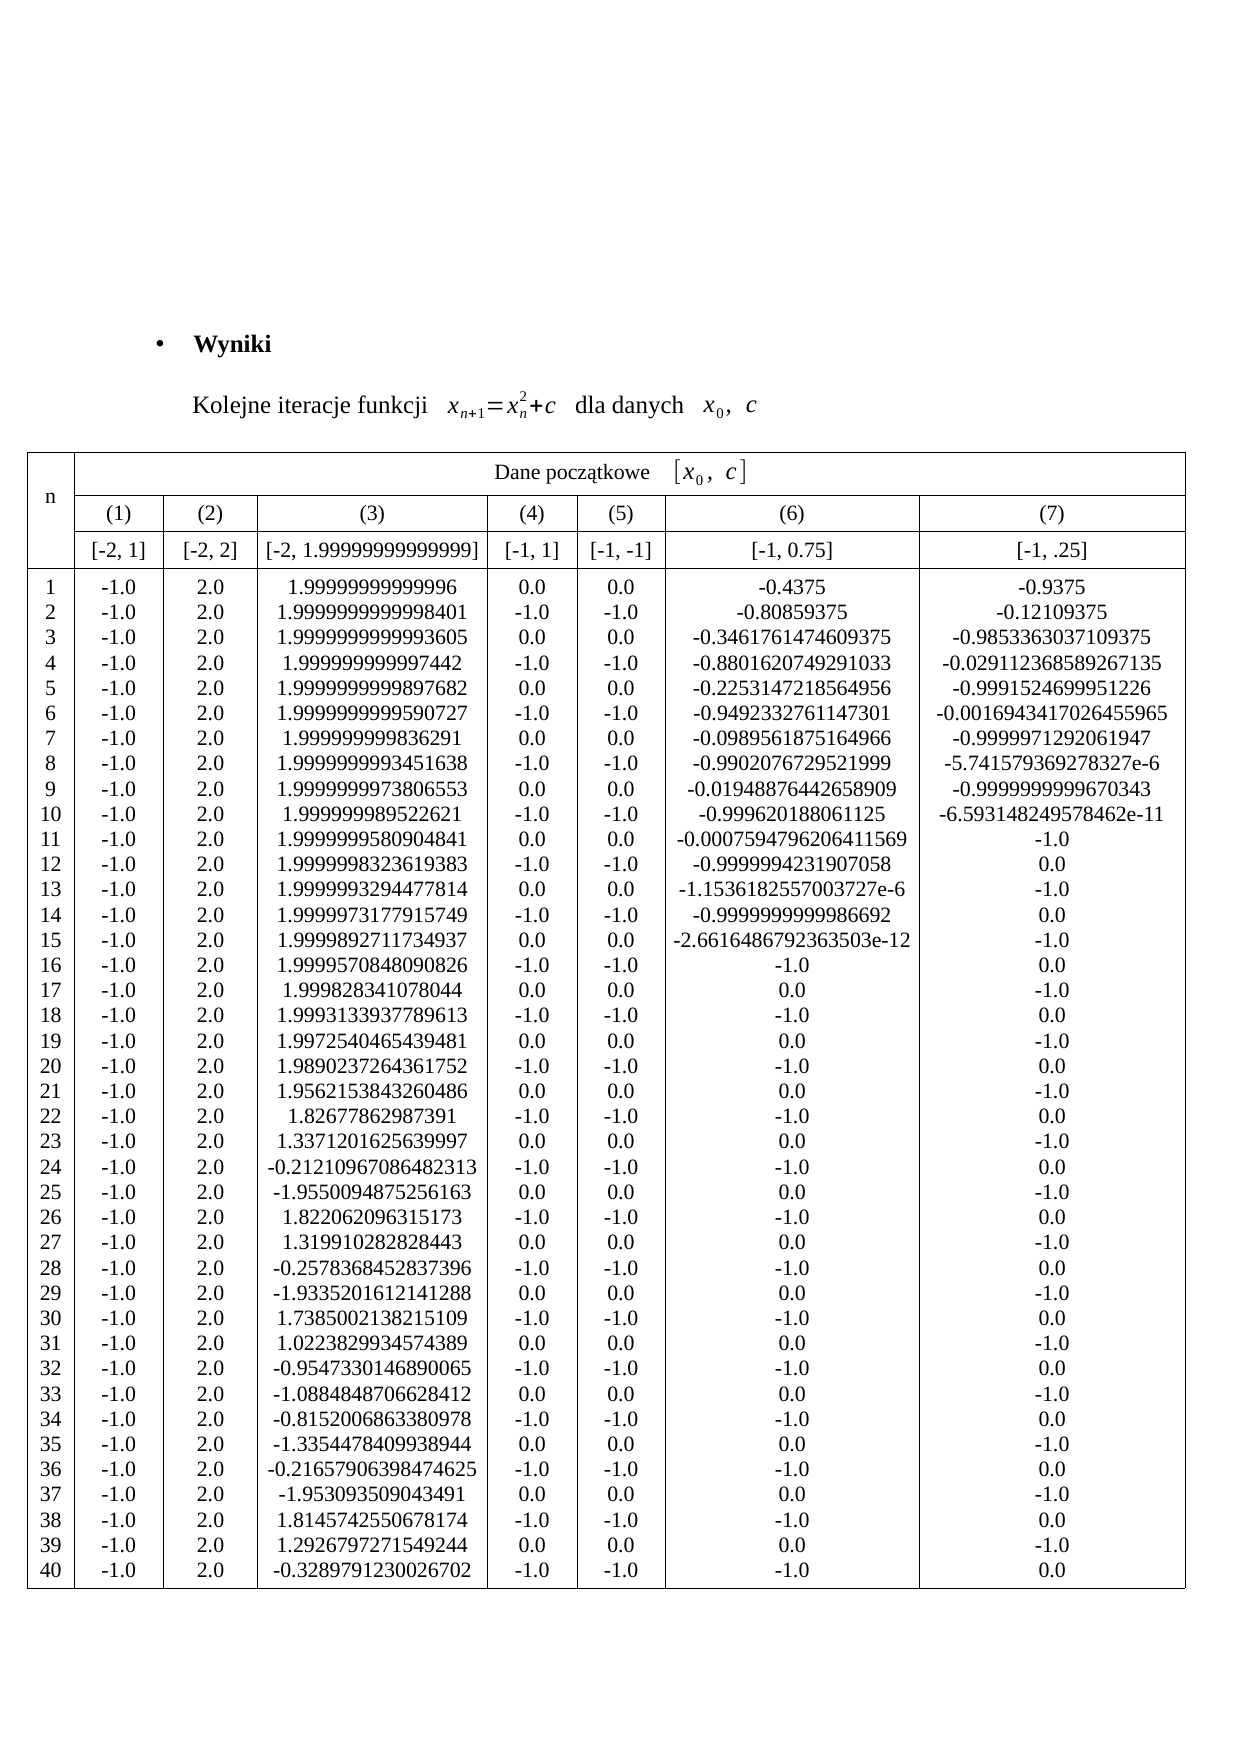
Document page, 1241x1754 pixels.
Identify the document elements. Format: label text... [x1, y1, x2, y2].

table_cell -0.9375 -0.12109375 -0.9853363037109375 -0.029112368589267135 -0.9991524699951226 -0.0016943417026455965 -0.9999971292061947 -5.741579369278327e-6 -0.9999999999670343 -6.593148249578462e-11 -1.0 0.0 -1.0 0.0 -1.0 0.0 -1.0 0.0 -1.0 0.0 -1.0 0.0 -1.0 0.0 -1.0 0.0 -1.0 0.0 -1.0 0.0 -1.0 0.0 -1.0 0.0 -1.0 0.0 -1.0 0.0 -1.0 0.0 [920, 569, 1185, 1588]
table_cell -1.0 -1.0 -1.0 -1.0 -1.0 -1.0 -1.0 -1.0 -1.0 -1.0 -1.0 -1.0 -1.0 -1.0 -1.0 -1.0 -1.0 -1.0 -1.0 -1.0 -1.0 -1.0 -1.0 -1.0 -1.0 -1.0 -1.0 -1.0 -1.0 -1.0 -1.0 -1.0 -1.0 -1.0 -1.0 -1.0 -1.0 -1.0 -1.0 -1.0 [75, 569, 163, 1588]
table_cell [-1, 1] [488, 532, 577, 568]
table_cell (2) [164, 496, 257, 531]
table_cell (7) [920, 496, 1185, 531]
table_header n [28, 453, 74, 568]
table_cell [-2, 1] [75, 532, 163, 568]
text Kolejne iteracje funkcjidla danych [118, 387, 1122, 422]
table_cell (1) [75, 496, 163, 531]
table_cell 2.0 2.0 2.0 2.0 2.0 2.0 2.0 2.0 2.0 2.0 2.0 2.0 2.0 2.0 2.0 2.0 2.0 2.0 2.0 2.0 2.0 2.0 2.0 2.0 2.0 2.0 2.0 2.0 2.0 2.0 2.0 2.0 2.0 2.0 2.0 2.0 2.0 2.0 2.0 2.0 [164, 569, 257, 1588]
table_cell (4) [488, 496, 577, 531]
table_cell 0.0 -1.0 0.0 -1.0 0.0 -1.0 0.0 -1.0 0.0 -1.0 0.0 -1.0 0.0 -1.0 0.0 -1.0 0.0 -1.0 0.0 -1.0 0.0 -1.0 0.0 -1.0 0.0 -1.0 0.0 -1.0 0.0 -1.0 0.0 -1.0 0.0 -1.0 0.0 -1.0 0.0 -1.0 0.0 -1.0 [578, 569, 665, 1588]
list Wyniki [156, 329, 1122, 358]
table_cell 0.0 -1.0 0.0 -1.0 0.0 -1.0 0.0 -1.0 0.0 -1.0 0.0 -1.0 0.0 -1.0 0.0 -1.0 0.0 -1.0 0.0 -1.0 0.0 -1.0 0.0 -1.0 0.0 -1.0 0.0 -1.0 0.0 -1.0 0.0 -1.0 0.0 -1.0 0.0 -1.0 0.0 -1.0 0.0 -1.0 [488, 569, 577, 1588]
table_cell (6) [666, 496, 919, 531]
table_cell [-2, 2] [164, 532, 257, 568]
table_cell [-1, -1] [578, 532, 665, 568]
table_cell (5) [578, 496, 665, 531]
table_header Dane początkowe [75, 453, 1185, 494]
table_cell 1 2 3 4 5 6 7 8 9 10 11 12 13 14 15 16 17 18 19 20 21 22 23 24 25 26 27 28 29 30 31 32 33 34 35 36 37 38 39 40 [28, 569, 74, 1588]
table_cell [-1, .25] [920, 532, 1185, 568]
table_cell (3) [258, 496, 487, 531]
table_cell [-2, 1.99999999999999] [258, 532, 487, 568]
table_cell [-1, 0.75] [666, 532, 919, 568]
table_cell 1.99999999999996 1.9999999999998401 1.9999999999993605 1.999999999997442 1.9999999999897682 1.9999999999590727 1.999999999836291 1.9999999993451638 1.9999999973806553 1.999999989522621 1.9999999580904841 1.9999998323619383 1.9999993294477814 1.9999973177915749 1.9999892711734937 1.9999570848090826 1.999828341078044 1.9993133937789613 1.9972540465439481 1.9890237264361752 1.9562153843260486 1.82677862987391 1.3371201625639997 -0.21210967086482313 -1.9550094875256163 1.822062096315173 1.319910282828443 -0.2578368452837396 -1.9335201612141288 1.7385002138215109 1.0223829934574389 -0.9547330146890065 -1.0884848706628412 -0.8152006863380978 -1.3354478409938944 -0.21657906398474625 -1.953093509043491 1.8145742550678174 1.2926797271549244 -0.3289791230026702 [258, 569, 487, 1588]
table_cell -0.4375 -0.80859375 -0.3461761474609375 -0.8801620749291033 -0.2253147218564956 -0.9492332761147301 -0.0989561875164966 -0.9902076729521999 -0.01948876442658909 -0.999620188061125 -0.0007594796206411569 -0.9999994231907058 -1.1536182557003727e-6 -0.9999999999986692 -2.6616486792363503e-12 -1.0 0.0 -1.0 0.0 -1.0 0.0 -1.0 0.0 -1.0 0.0 -1.0 0.0 -1.0 0.0 -1.0 0.0 -1.0 0.0 -1.0 0.0 -1.0 0.0 -1.0 0.0 -1.0 [666, 569, 919, 1588]
